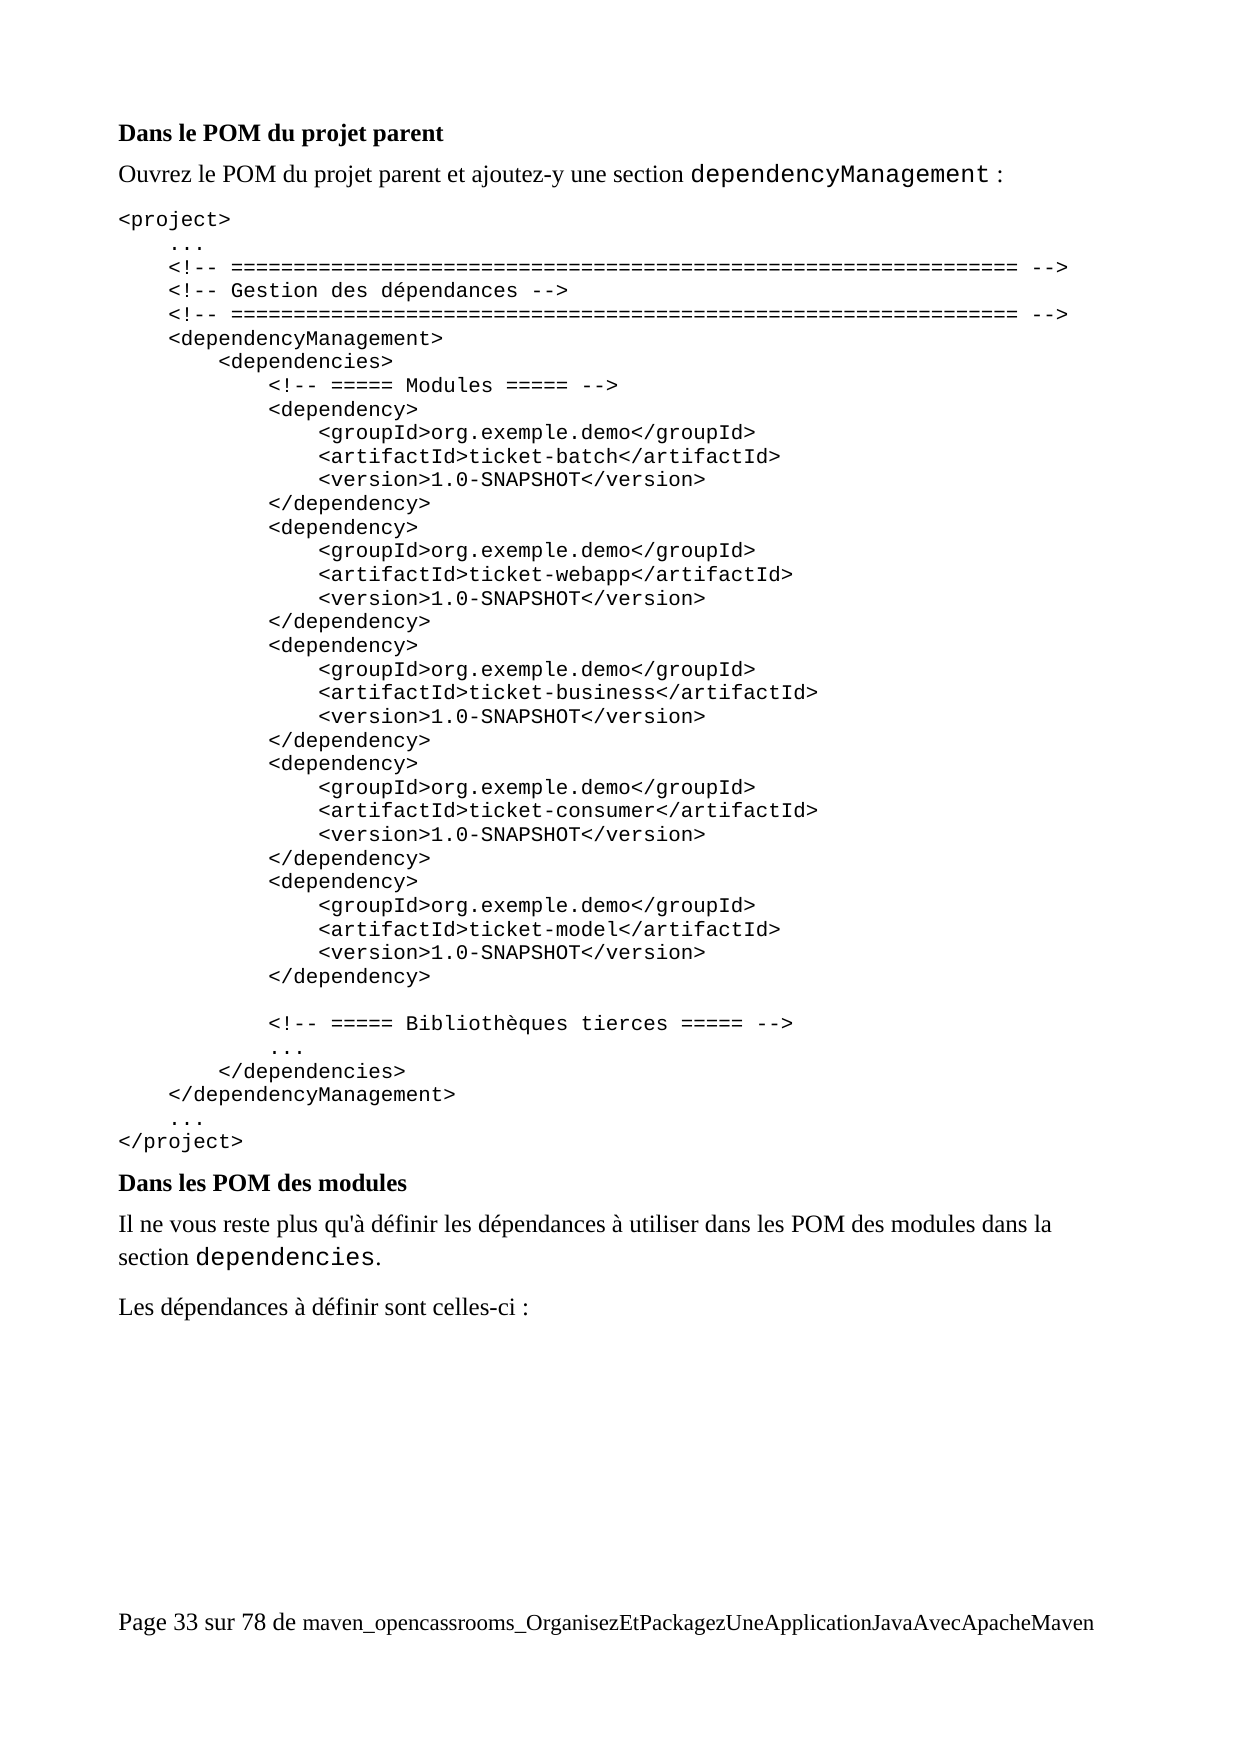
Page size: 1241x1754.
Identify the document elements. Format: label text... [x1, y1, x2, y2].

text </dependency> [118, 493, 1122, 517]
text <dependency> [118, 753, 1122, 777]
text <!-- Gestion des dépendances --> [118, 280, 1122, 304]
text <dependency> [118, 871, 1122, 895]
text <groupId>org.exemple.demo</groupId> [118, 422, 1122, 446]
text <version>1.0-SNAPSHOT</version> [118, 469, 1122, 493]
text <!-- ===== Bibliothèques tierces ===== --> [118, 1013, 1122, 1037]
text <groupId>org.exemple.demo</groupId> [118, 540, 1122, 564]
text Ouvrez le POM du projet parent et ajoutez-y une section dependencyManagement : [118, 159, 1122, 190]
text <groupId>org.exemple.demo</groupId> [118, 895, 1122, 919]
text <artifactId>ticket-webapp</artifactId> [118, 564, 1122, 588]
text </dependency> [118, 729, 1122, 753]
text ... [118, 1037, 1122, 1061]
text ... [118, 1108, 1122, 1132]
text <version>1.0-SNAPSHOT</version> [118, 942, 1122, 966]
text <dependency> [118, 517, 1122, 540]
subtitle Dans les POM des modules [118, 1168, 1122, 1196]
text <artifactId>ticket-model</artifactId> [118, 919, 1122, 942]
subtitle Dans le POM du projet parent [118, 118, 1122, 147]
text <groupId>org.exemple.demo</groupId> [118, 659, 1122, 682]
text <version>1.0-SNAPSHOT</version> [118, 588, 1122, 611]
text </dependencyManagement> [118, 1084, 1122, 1108]
text <version>1.0-SNAPSHOT</version> [118, 706, 1122, 729]
text <groupId>org.exemple.demo</groupId> [118, 777, 1122, 801]
text </dependency> [118, 966, 1122, 990]
text <project> [118, 209, 1122, 233]
text ... [118, 233, 1122, 257]
text <dependencyManagement> [118, 328, 1122, 351]
text <artifactId>ticket-consumer</artifactId> [118, 801, 1122, 824]
text <!-- =============================================================== --> [118, 257, 1122, 280]
text <artifactId>ticket-batch</artifactId> [118, 446, 1122, 469]
text <version>1.0-SNAPSHOT</version> [118, 824, 1122, 848]
text <dependency> [118, 635, 1122, 659]
text <!-- =============================================================== --> [118, 304, 1122, 328]
text <dependency> [118, 398, 1122, 422]
text </dependency> [118, 611, 1122, 635]
text </project> [118, 1132, 1122, 1155]
text </dependency> [118, 848, 1122, 871]
text Les dépendances à définir sont celles-ci : [118, 1292, 1122, 1321]
text </dependencies> [118, 1061, 1122, 1084]
text Il ne vous reste plus qu'à définir les dépendances à utiliser dans les POM des modules dans la section dependencies. [118, 1209, 1122, 1273]
text <dependencies> [118, 351, 1122, 375]
text <artifactId>ticket-business</artifactId> [118, 682, 1122, 706]
text <!-- ===== Modules ===== --> [118, 375, 1122, 398]
